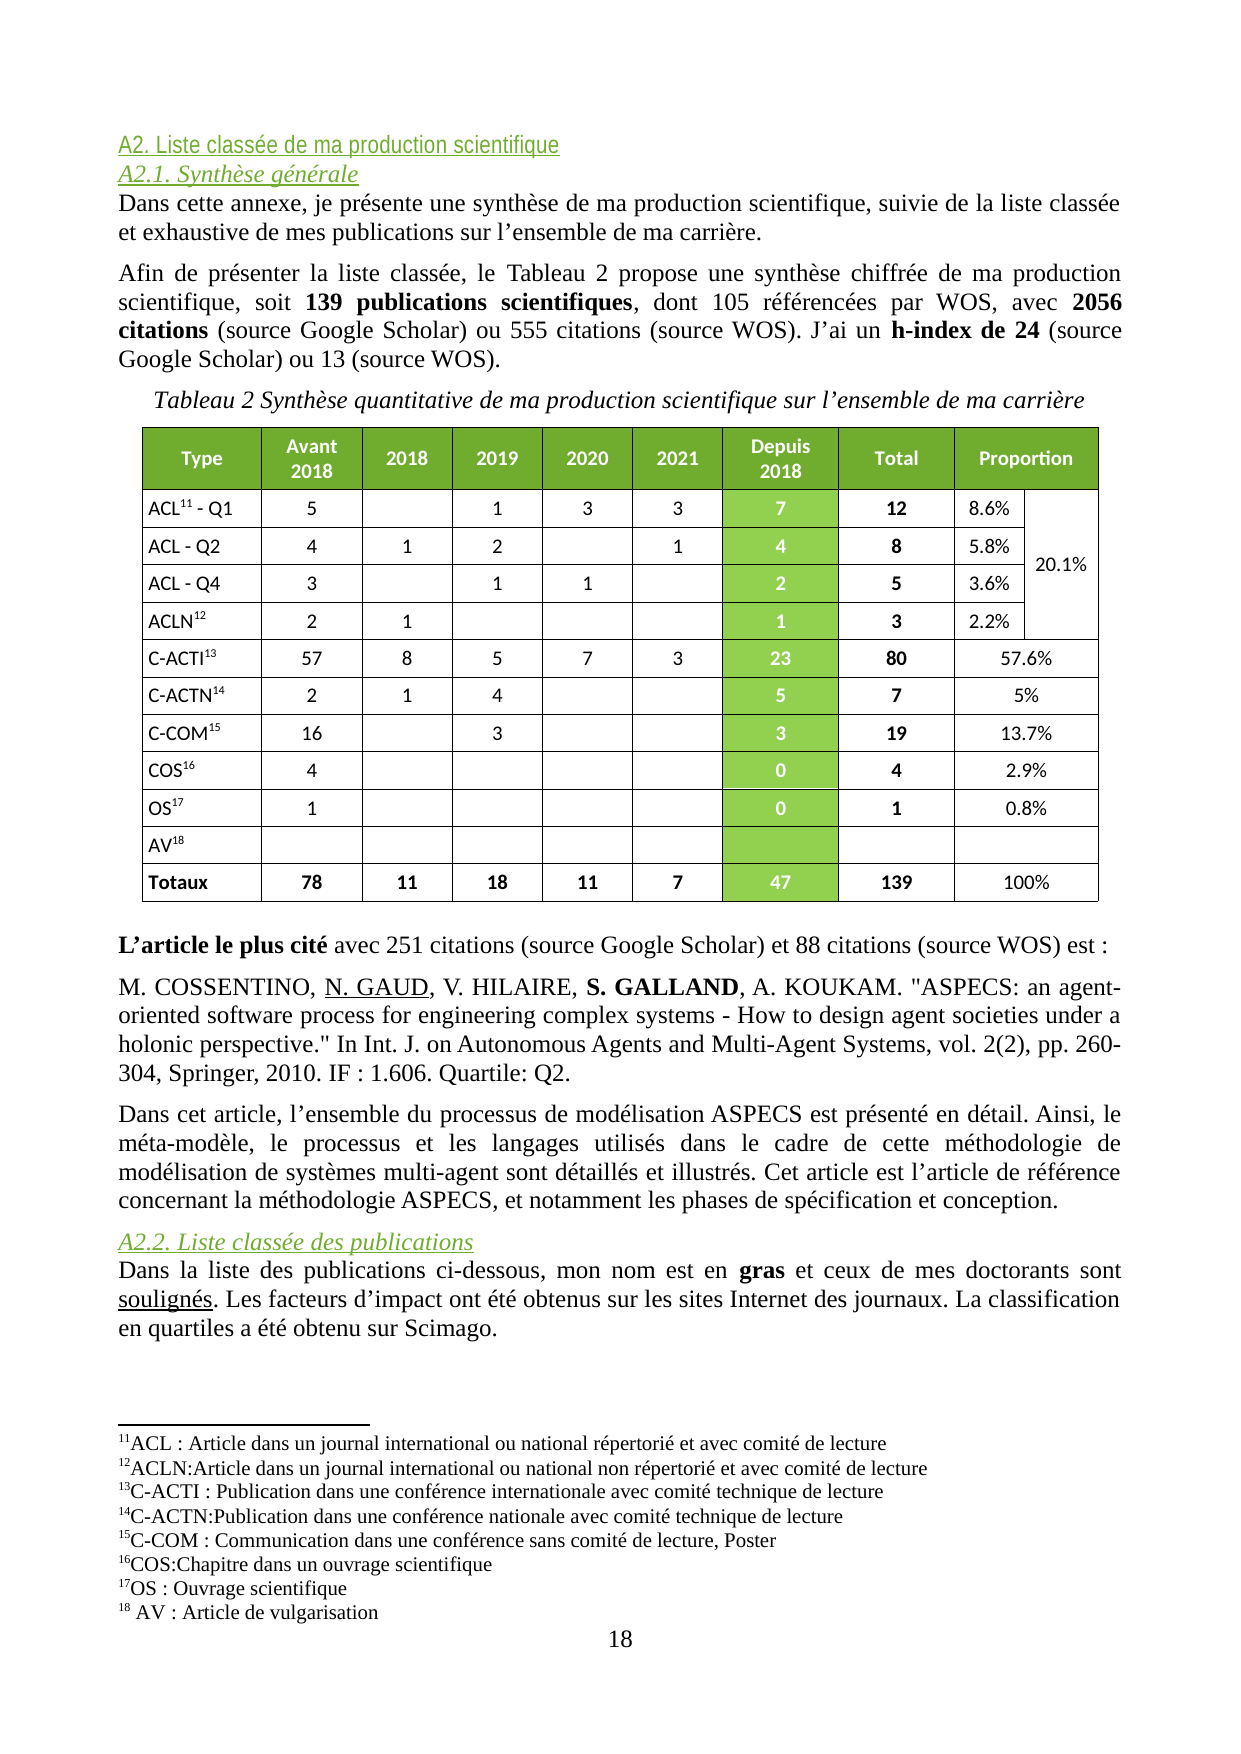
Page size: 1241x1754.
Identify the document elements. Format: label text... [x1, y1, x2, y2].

table_cell AV [143, 827, 261, 863]
table_cell C-ACTI [143, 640, 261, 676]
table_cell 57 [262, 640, 362, 676]
table_cell 20.1% [1025, 490, 1098, 639]
table_cell 23 [723, 640, 838, 676]
table_cell [262, 827, 362, 863]
table_cell [543, 827, 632, 863]
table_cell 3 [723, 715, 838, 751]
table_cell 1 [262, 790, 362, 826]
table_cell 1 [839, 790, 954, 826]
table_cell 19 [839, 715, 954, 751]
table_cell 1 [633, 528, 722, 564]
table_cell [363, 565, 452, 602]
table_header 2019 [453, 428, 542, 489]
table_cell 2 [723, 565, 838, 602]
table_cell 3 [633, 640, 722, 676]
table_cell 4 [839, 752, 954, 788]
table_header [125, 89, 1187, 117]
table_cell 8.6% [955, 490, 1024, 527]
table_cell [839, 827, 954, 863]
table_cell 139 [839, 864, 954, 901]
table_cell 3 [633, 490, 722, 527]
table_cell [363, 790, 452, 826]
table_cell 13.7% [955, 715, 1098, 751]
table_cell COS [143, 752, 261, 788]
table_cell OS [143, 790, 261, 826]
table_cell 0 [723, 752, 838, 788]
text Dans cet article, l’ensemble du processus de modélisation ASPECS est présenté en détail. Ainsi, le méta-modèle, le processus et les langages utilisés dans le cadre de cette méthodologie de modélisation de systèmes multi-agent sont détaillés et illustrés. Cet article est l’article de référence concernant la méthodologie ASPECS, et notamment les phases de spécification et conception. [118, 1099, 1122, 1214]
table_cell 80 [839, 640, 954, 676]
table_cell 11 [363, 864, 452, 901]
text Tableau 2 Synthèse quantitative de ma production scientifique sur l’ensemble de ma carrière [118, 385, 1122, 414]
text Dans cette annexe, je présente une synthèse de ma production scientifique, suivie de la liste classée et exhaustive de mes publications sur l’ensemble de ma carrière. [118, 188, 1122, 245]
table_cell 8 [839, 528, 954, 564]
table_cell 2.9% [955, 752, 1098, 788]
text Dans la liste des publications ci-dessous, mon nom est en gras et ceux de mes doctorants sont soulignés. Les facteurs d’impact ont été obtenus sur les sites Internet des journaux. La classification en quartiles a été obtenu sur Scimago. [118, 1255, 1122, 1342]
table_header 2020 [543, 428, 632, 489]
table_cell ACL - Q4 [143, 565, 261, 602]
table_cell 57.6% [955, 640, 1098, 676]
table_cell ACLN [143, 603, 261, 639]
table_cell 4 [262, 752, 362, 788]
table_cell 5% [955, 678, 1098, 714]
table_cell 5 [839, 565, 954, 602]
table_cell [543, 752, 632, 788]
table_cell 5 [453, 640, 542, 676]
table_cell 5 [723, 678, 838, 714]
table_cell 100% [955, 864, 1098, 901]
table_header Total [839, 428, 954, 489]
table_cell [543, 678, 632, 714]
table_cell [633, 565, 722, 602]
table_cell [633, 827, 722, 863]
table_cell [633, 678, 722, 714]
table_cell 11 [543, 864, 632, 901]
table_cell [363, 827, 452, 863]
table_cell 0.8% [955, 790, 1098, 826]
table_cell [633, 752, 722, 788]
table_cell 1 [453, 490, 542, 527]
table_cell 8 [363, 640, 452, 676]
table_cell 4 [723, 528, 838, 564]
table_cell [633, 790, 722, 826]
table_cell 5 [262, 490, 362, 527]
subtitle A2.1. Synthèse générale [118, 159, 1122, 188]
table_cell 1 [723, 603, 838, 639]
table_cell 2 [262, 678, 362, 714]
table_header Type [143, 428, 261, 489]
table_cell [543, 790, 632, 826]
table_cell Totaux [143, 864, 261, 901]
table_cell 3 [453, 715, 542, 751]
table_cell [363, 752, 452, 788]
table_cell 7 [633, 864, 722, 901]
table_cell 2 [453, 528, 542, 564]
table_cell ACL - Q1 [143, 490, 261, 527]
table_cell 4 [262, 528, 362, 564]
table_cell 1 [363, 603, 452, 639]
table_cell 12 [839, 490, 954, 527]
table_cell 4 [453, 678, 542, 714]
table_cell 7 [543, 640, 632, 676]
table_cell [453, 790, 542, 826]
table_cell 1 [363, 528, 452, 564]
table_cell 3.6% [955, 565, 1024, 602]
table_cell 7 [839, 678, 954, 714]
subtitle A2. Liste classée de ma production scientifique [118, 130, 1122, 159]
table_cell [363, 715, 452, 751]
table_cell [453, 752, 542, 788]
table_cell 78 [262, 864, 362, 901]
text Afin de présenter la liste classée, le Tableau 2 propose une synthèse chiffrée de ma production scientifique, soit 139 publications scientifiques, dont 105 référencées par WOS, avec 2056 citations (source Google Scholar) ou 555 citations (source WOS). J’ai un h-index de 24 (source Google Scholar) ou 13 (source WOS). [118, 258, 1122, 373]
table_cell 3 [543, 490, 632, 527]
table_cell [543, 603, 632, 639]
table_cell [453, 603, 542, 639]
table_cell 3 [262, 565, 362, 602]
table_cell 2.2% [955, 603, 1024, 639]
table_header Proportion [955, 428, 1098, 489]
table_cell ACL - Q2 [143, 528, 261, 564]
table_cell 18 [453, 864, 542, 901]
table_cell [955, 827, 1098, 863]
table_header Avant 2018 [262, 428, 362, 489]
table_cell [633, 715, 722, 751]
table_cell 47 [723, 864, 838, 901]
table_cell C-ACTN [143, 678, 261, 714]
table_cell 1 [543, 565, 632, 602]
table_cell 2 [262, 603, 362, 639]
table_cell [543, 715, 632, 751]
table_cell [723, 827, 838, 863]
table_cell [633, 603, 722, 639]
table_cell 16 [262, 715, 362, 751]
table_header Depuis 2018 [723, 428, 838, 489]
table_cell 1 [453, 565, 542, 602]
table_header 2021 [633, 428, 722, 489]
text L’article le plus cité avec 251 citations (source Google Scholar) et 88 citations (source WOS) est : [118, 930, 1122, 959]
table_cell 7 [723, 490, 838, 527]
table_cell C-COM [143, 715, 261, 751]
table_header 2018 [363, 428, 452, 489]
table_cell [543, 528, 632, 564]
table_cell 0 [723, 790, 838, 826]
table_cell 5.8% [955, 528, 1024, 564]
table_cell 3 [839, 603, 954, 639]
table_cell [363, 490, 452, 527]
subtitle A2.2. Liste classée des publications [118, 1227, 1122, 1255]
text M. COSSENTINO, N. GAUD, V. HILAIRE, S. GALLAND, A. KOUKAM. "ASPECS: an agent-oriented software process for engineering complex systems - How to design agent societies under a holonic perspective." In Int. J. on Autonomous Agents and Multi-Agent Systems, vol. 2(2), pp. 260-304, Springer, 2010. IF : 1.606. Quartile: Q2. [118, 972, 1122, 1087]
table_cell [453, 827, 542, 863]
table_cell 1 [363, 678, 452, 714]
